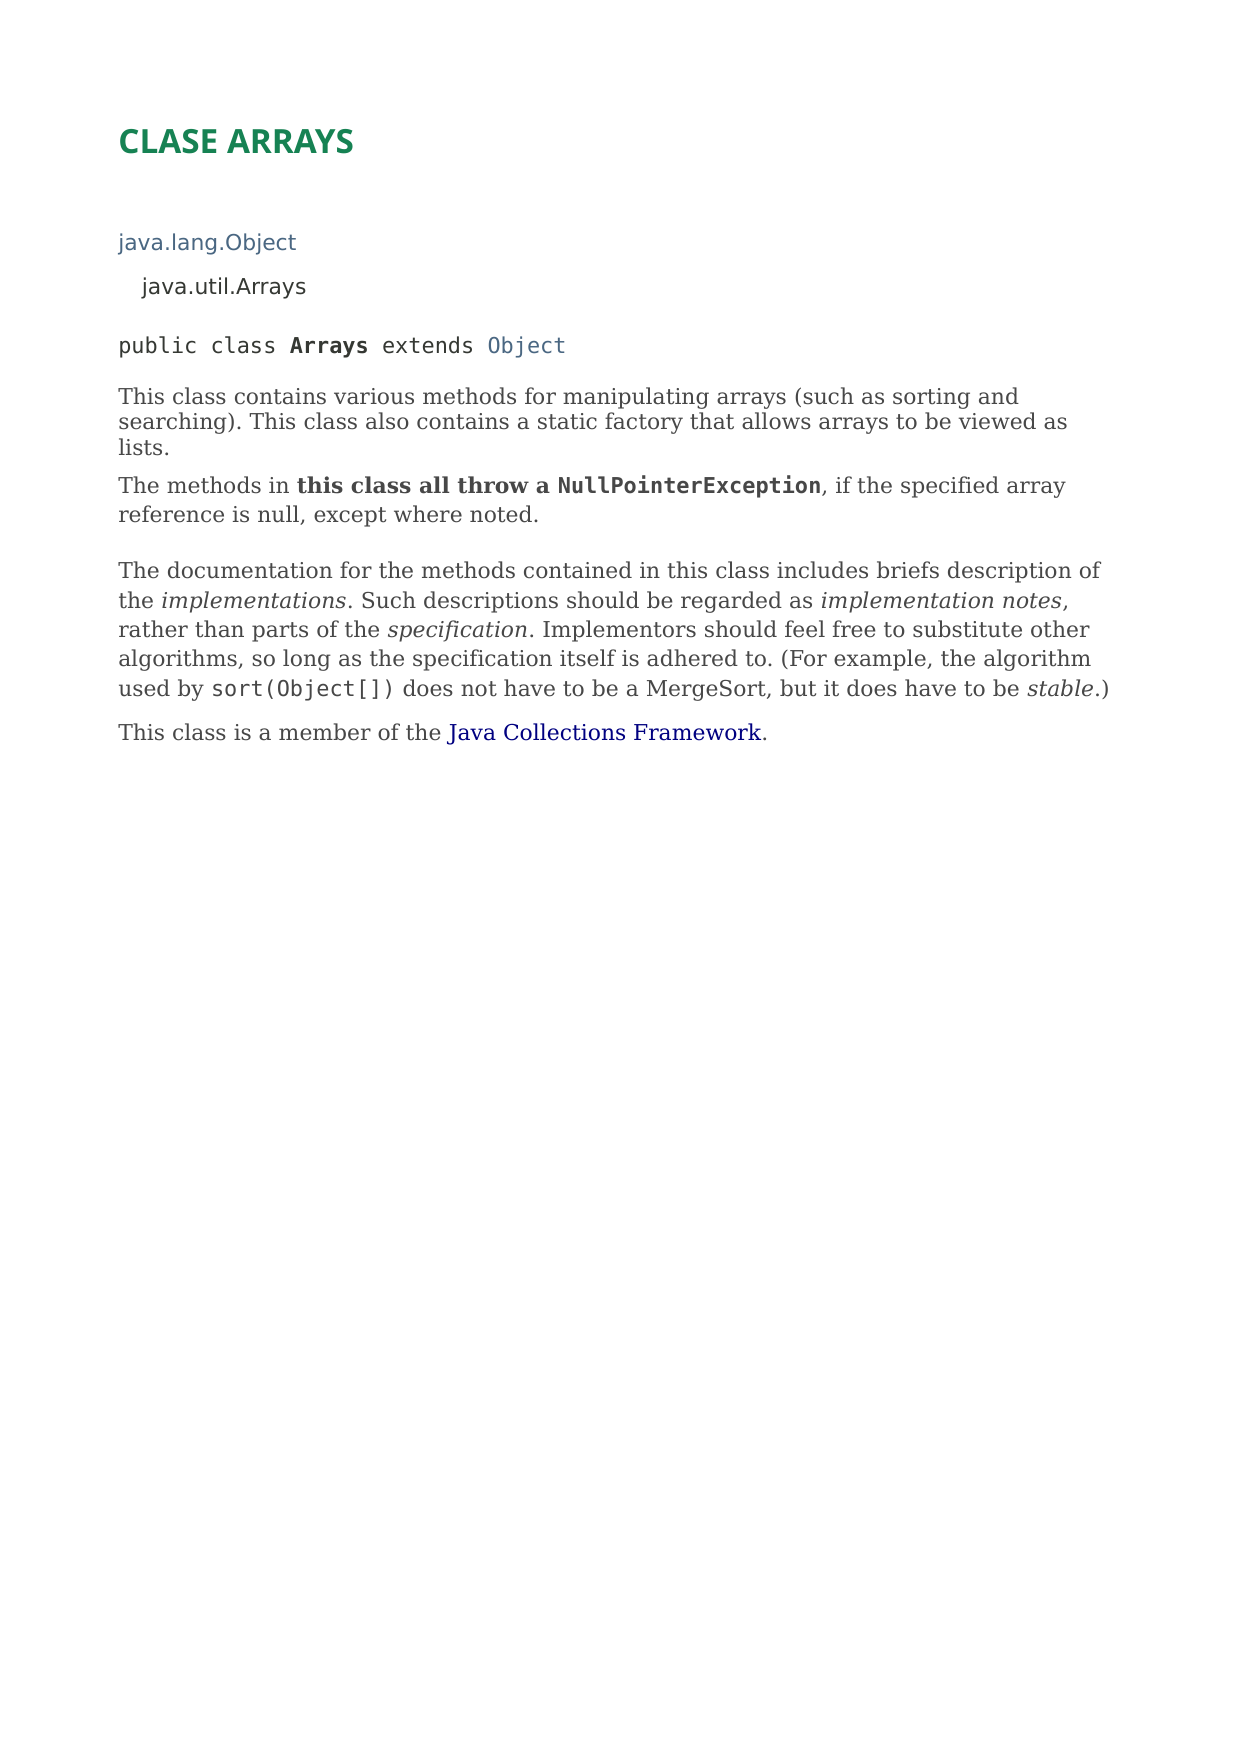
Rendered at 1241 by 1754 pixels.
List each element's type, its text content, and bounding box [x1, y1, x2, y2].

text public class Arrays extends Object [118, 333, 1122, 358]
text This class contains various methods for manipulating arrays (such as sorting and searching). This class also contains a static factory that allows arrays to be viewed as lists. [118, 384, 1122, 460]
text The documentation for the methods contained in this class includes briefs description of the implementations. Such descriptions should be regarded as implementation notes, rather than parts of the specification. Implementors should feel free to substitute other algorithms, so long as the specification itself is adhered to. (For example, the algorithm used by sort(Object[]) does not have to be a MergeSort, but it does have to be stable.) [118, 559, 1122, 701]
text This class is a member of the Java Collections Framework. [118, 719, 1122, 745]
text The methods in this class all throw a NullPointerException, if the specified array reference is null, except where noted. [118, 473, 1122, 528]
text java.lang.Object [118, 230, 1122, 256]
list java.util.Arrays [118, 274, 1122, 300]
text CLASE ARRAYS [118, 118, 1122, 163]
